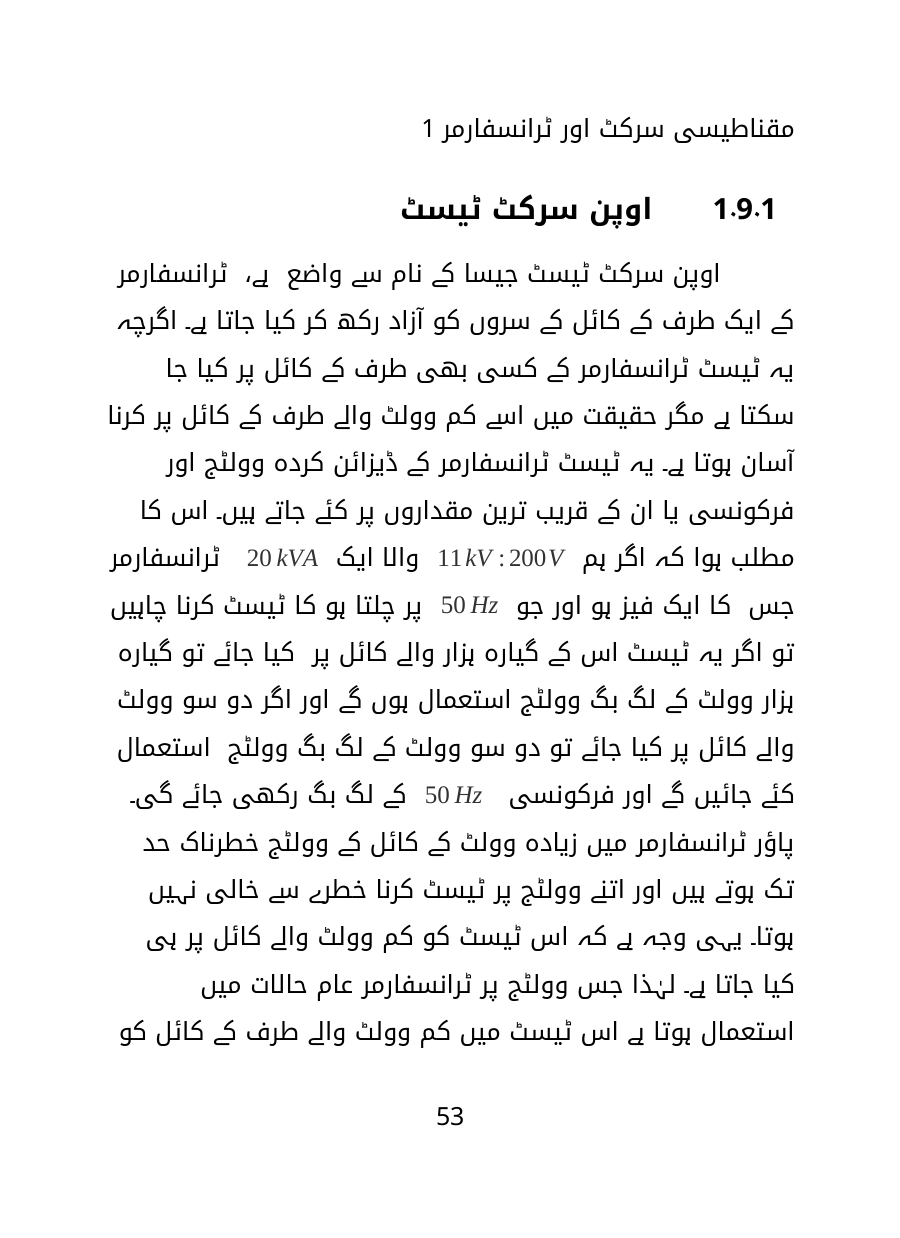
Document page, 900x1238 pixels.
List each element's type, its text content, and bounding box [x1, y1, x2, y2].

text اوپن سرکٹ ٹیسٹ جیسا کے نام سے واضع ہے، ٹرانسفارمر کے ایک طرف کے کائل کے سروں کو آزاد رکھ کر کیا جاتا ہے۔ اگرچہ یہ ٹیسٹ ٹرانسفارمر کے کسی بھی طرف کے کائل پر کیا جا سکتا ہے مگر حقیقت میں اسے کم وولٹ والے طرف کے کائل پر کرنا آسان ہوتا ہے۔ یہ ٹیسٹ ٹرانسفارمر کے ڈیزائن کردہ وولٹج اور فرکونسی یا ان کے قریب ترین مقداروں پر کئے جاتے ہیں۔ اس کا مطلب ہوا کہ اگر ہموالا ایک ٹرانسفارمر جس کا ایک فیز ہو اور جوپر چلتا ہو کا ٹیسٹ کرنا چاہیں تو اگر یہ ٹیسٹ اس کے گیارہ ہزار والے کائل پر کیا جائے تو گیارہ ہزار وولٹ کے لگ بگ وولٹج استعمال ہوں گے اور اگر دو سو وولٹ والے کائل پر کیا جائے تو دو سو وولٹ کے لگ بگ وولٹج استعمال کئے جائیں گے اور فرکونسی کے لگ بگ رکھی جائے گی۔ پاؤر ٹرانسفارمر میں زیادہ وولٹ کے کائل کے وولٹج خطرناک حد تک ہوتے ہیں اور اتنے وولٹج پر ٹیسٹ کرنا خطرے سے خالی نہیں ہوتا۔ یہی وجہ ہے کہ اس ٹیسٹ کو کم وولٹ والے کائل پر ہی کیا جاتا ہے۔ لہٰذا جس وولٹج پر ٹرانسفارمر عام حالات میں استعمال ہوتا ہے اس ٹیسٹ میں کم وولٹ والے طرف کے کائل کو اتنے ہی وولٹ دے کر قوت اور کرنٹ ناپے جاتے ہیں۔ ٹیسٹ حقیقت میں استعمال کے دوران وولٹج کے جتنے قریب وولٹج پر کیا جائے اتنا بہتر جواب ملتا ہے۔ ٹرانسفارمر کے دوسرے طرف کے کائل کے سرے چونکہ آزاد رکھے جاتے ہیں اس لئے اس میں کرنٹ صفر ہوگا۔ لہٰذا ناپا گیا کرنٹ صرف محرک کرنٹ ہوگا جو کہ ٹرانسفارمر کے ڈیزائن کردہ کرنٹ کا تقریباً دو سے چھ فیصد ہوتا ہے۔ شکل 1.14 کو مدِ نظر رکھتے ہوئے اگر ہم بائیں طرف کو کم وولٹ والا طرف تصور کریں تو ہم کوکی جگہ دیں گے۔ یوں ہم جو کرنٹ ناپیں گے وہ ہو گا جہاںایک سکیلر ہے ۔ چونکہ صفر کے برابر ہے لہٰذا درحقیقتکے مقدارکے برابر ہوگا۔ یعنی اس طرح [105, 250, 795, 1056]
subtitle اوپن سرکٹ ٹیسٹ [105, 182, 712, 238]
